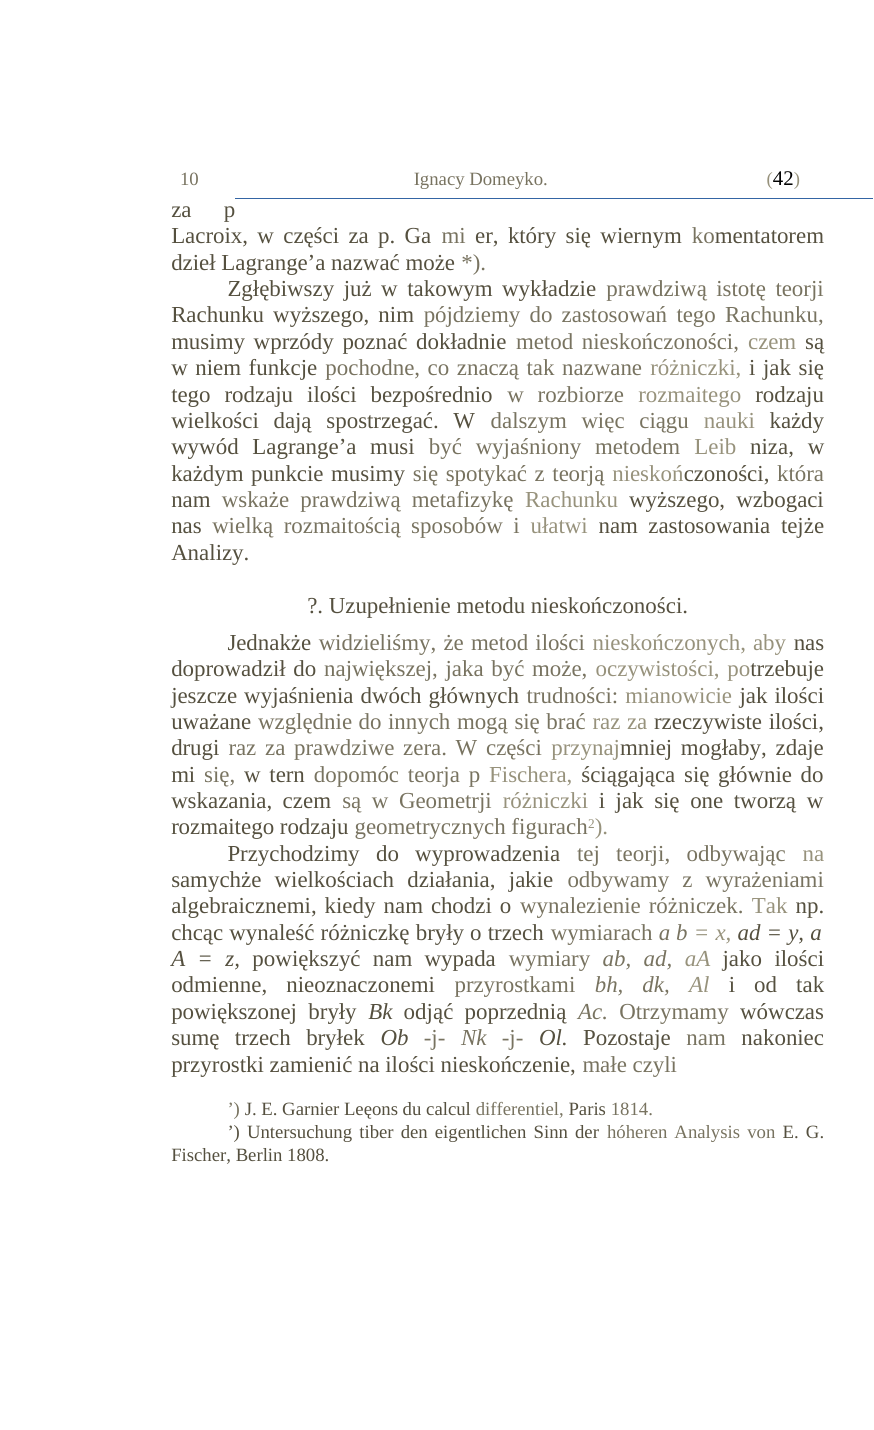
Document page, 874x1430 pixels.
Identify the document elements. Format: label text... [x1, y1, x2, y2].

text Zgłębiwszy już w takowym wykładzie prawdziwą istotę teorji Rachunku wyższego, nim pójdziemy do zastosowań tego Rachunku, musimy wprzódy poznać dokładnie metod nieskończoności, czem są w niem funkcje pochodne, co znaczą tak nazwane różniczki, i jak się tego rodzaju ilości bezpośrednio w rozbiorze rozmaitego rodzaju wielkości dają spostrzegać. W dalszym więc ciągu nauki każdy wywód Lagrange’a musi być wyjaśniony metodem Leib niza, w każdym punkcie musimy się spotykać z teorją nieskoń­czoności, która nam wskaże prawdziwą metafizykę Rachunku wyższego, wzbogaci nas wielką rozmaitością sposobów i ułatwi nam zastosowania tejże Analizy. [171, 275, 824, 565]
text ’) Untersuchung tiber den eigentlichen Sinn der hóheren Analysis von E. G. Fischer, Berlin 1808. [171, 1121, 824, 1165]
text Przychodzimy do wyprowadzenia tej teorji, odbywając na samychże wielkościach działania, jakie odbywamy z wyrażeniami algebraicznemi, kiedy nam chodzi o wynalezienie różniczek. Tak np. chcąc wynaleść różniczkę bryły o trzech wymiarach a b = x, ad = y, a A = z, powiększyć nam wypada wymiary ab, ad, aA jako ilości odmienne, nieoznaczonemi przyrostkami bh, dk, Al i od tak powiększonej bryły Bk odjąć poprzednią Ac. Otrzymamy wówczas sumę trzech bryłek Ob -j- Nk -j- Ol. Pozostaje nam nakoniec przyrostki zamienić na ilości nieskończenie, małe czyli [171, 840, 824, 1077]
text ?. Uzupełnienie metodu nieskończoności. [171, 592, 824, 618]
text Jednakże widzieliśmy, że metod ilości nieskończonych, aby nas doprowadził do największej, jaka być może, oczywistości, po­trzebuje jeszcze wyjaśnienia dwóch głównych trudności: mianowicie jak ilości uważane względnie do innych mogą się brać raz za rzeczywiste ilości, drugi raz za prawdziwe zera. W części przynaj­mniej mogłaby, zdaje mi się, w tern dopomóc teorja p Fischera, ściągająca się głównie do wskazania, czem są w Geometrji różniczki i jak się one tworzą w rozmaitego rodzaju geometrycznych figurach2). [171, 629, 824, 840]
text za p Lacroix, w części za p. Ga mi er, który się wiernym ko­mentatorem dzieł Lagrange’a nazwać może *). [171, 196, 824, 275]
text ’) J. E. Garnier Leęons du calcul differentiel, Paris 1814. [171, 1098, 824, 1119]
